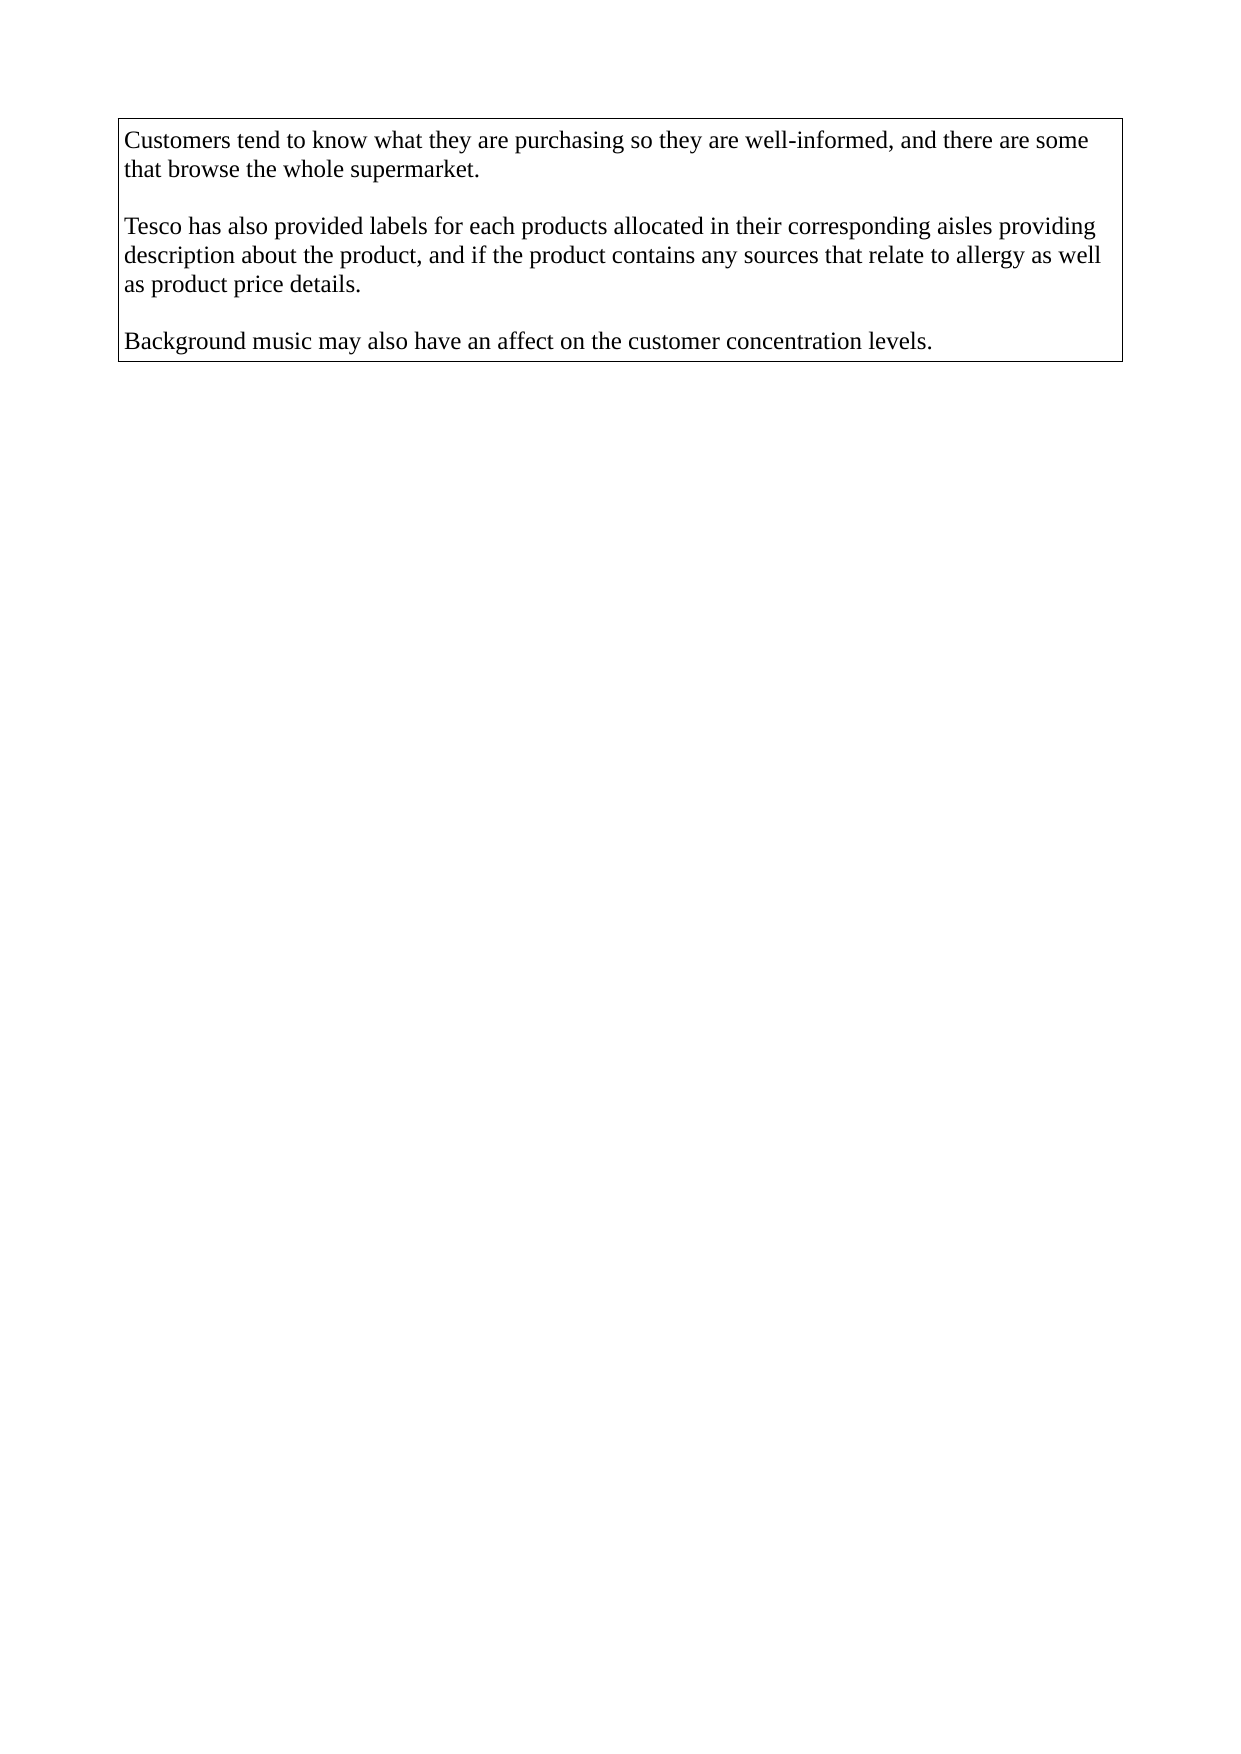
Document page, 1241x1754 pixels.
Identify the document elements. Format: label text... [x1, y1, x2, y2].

table_header Customers tend to know what they are purchasing so they are well-informed, and there are some that browse the whole supermarket. Tesco has also provided labels for each products allocated in their corresponding aisles providing description about the product, and if the product contains any sources that relate to allergy as well as product price details. Background music may also have an affect on the customer concentration levels. [119, 119, 1122, 361]
